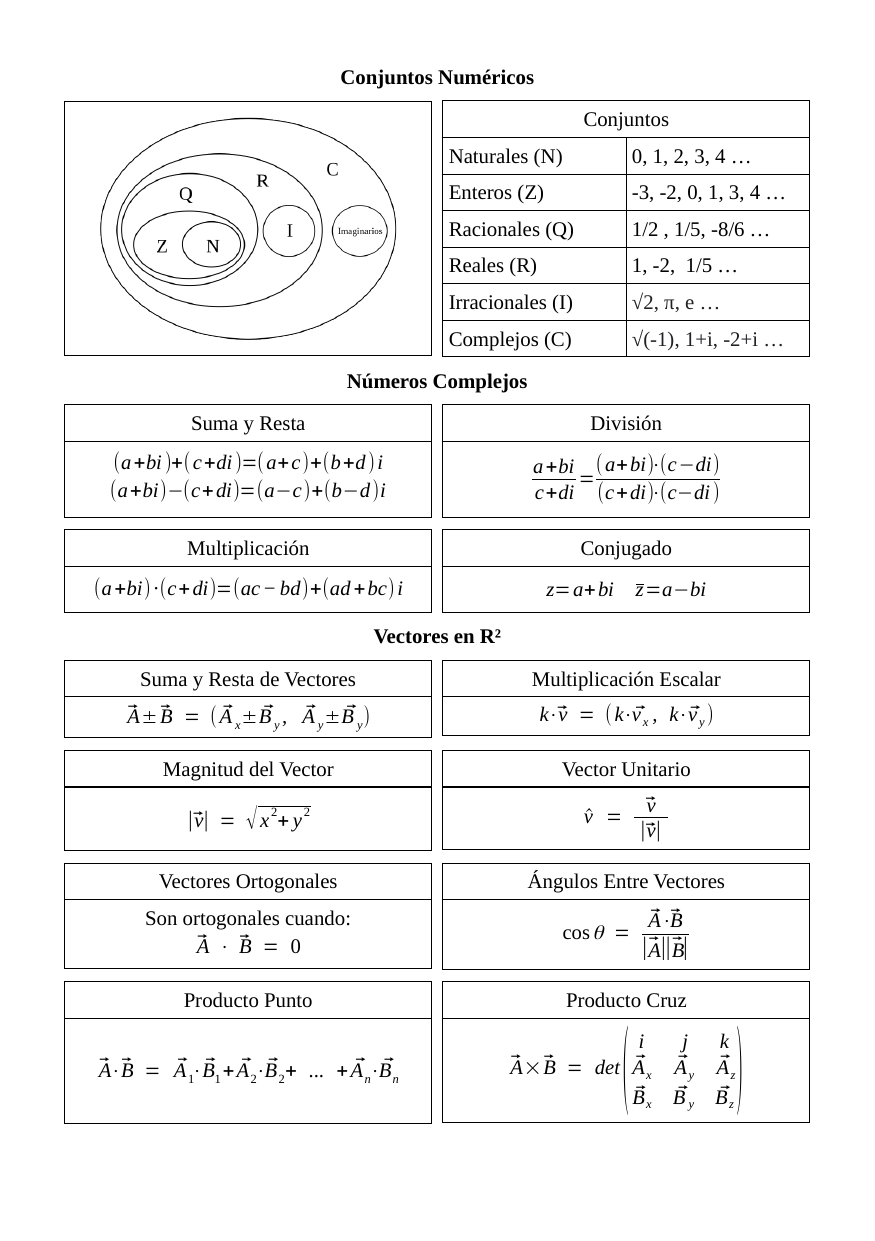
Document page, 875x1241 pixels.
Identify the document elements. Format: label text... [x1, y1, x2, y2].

table_cell [59, 976, 437, 1130]
table_cell [65, 1019, 431, 1123]
table_cell [443, 567, 809, 612]
table_header Números Complejos [59, 363, 815, 399]
table_header Conjuntos Numéricos [59, 59, 815, 94]
table_cell [65, 567, 431, 612]
table_cell Complejos (C) [443, 321, 626, 356]
table_cell [443, 697, 809, 735]
table_header Magnitud del Vector [65, 751, 431, 786]
table_header Suma y Resta [65, 405, 431, 441]
table_cell [59, 95, 437, 363]
table_header Producto Cruz [443, 982, 809, 1018]
table_header Vector Unitario [443, 751, 809, 786]
table_cell Son ortogonales cuando: [65, 900, 431, 968]
table_header Ángulos Entre Vectores [443, 864, 809, 899]
table_cell [443, 442, 809, 517]
table_cell Enteros (Z) [443, 175, 626, 210]
table_cell [437, 95, 815, 363]
table_cell 1/2 , 1/5, -8/6 … [627, 211, 809, 247]
table_header Multiplicación [65, 530, 431, 566]
table_header División [443, 405, 809, 441]
table_cell [59, 524, 437, 618]
table_cell [443, 788, 809, 849]
table_cell -3, -2, 0, 1, 3, 4 … [627, 175, 809, 210]
table_header Multiplicación Escalar [443, 661, 809, 696]
table_header Vectores Ortogonales [65, 864, 431, 899]
table_cell [437, 744, 815, 857]
table_cell [59, 399, 437, 523]
table_cell 0, 1, 2, 3, 4 … [627, 138, 809, 173]
table_cell 1, -2, 1/5 … [627, 248, 809, 283]
table_cell √2, π, e … [627, 284, 809, 320]
table_cell [65, 442, 431, 517]
table_header Vectores en R² [59, 619, 815, 654]
table_cell [59, 654, 437, 744]
table_cell [59, 857, 437, 976]
table_cell [443, 1019, 809, 1122]
table_cell [437, 654, 815, 744]
table_header Suma y Resta de Vectores [65, 661, 431, 696]
table_header [65, 102, 431, 355]
table_cell [59, 744, 437, 857]
table_cell [65, 697, 431, 737]
table_cell Racionales (Q) [443, 211, 626, 247]
table_cell Reales (R) [443, 248, 626, 283]
table_header Conjugado [443, 530, 809, 566]
table_cell [437, 857, 815, 976]
table_cell [65, 788, 431, 850]
table_cell Irracionales (I) [443, 284, 626, 320]
table_header Conjuntos [443, 101, 809, 137]
table_cell Naturales (N) [443, 138, 626, 173]
picture [83, 112, 413, 345]
table_cell [443, 900, 809, 969]
table_cell √(-1), 1+i, -2+i … [627, 321, 809, 356]
table_header Producto Punto [65, 982, 431, 1018]
table_cell [437, 399, 815, 523]
table_cell [437, 976, 815, 1130]
table_cell [437, 524, 815, 618]
